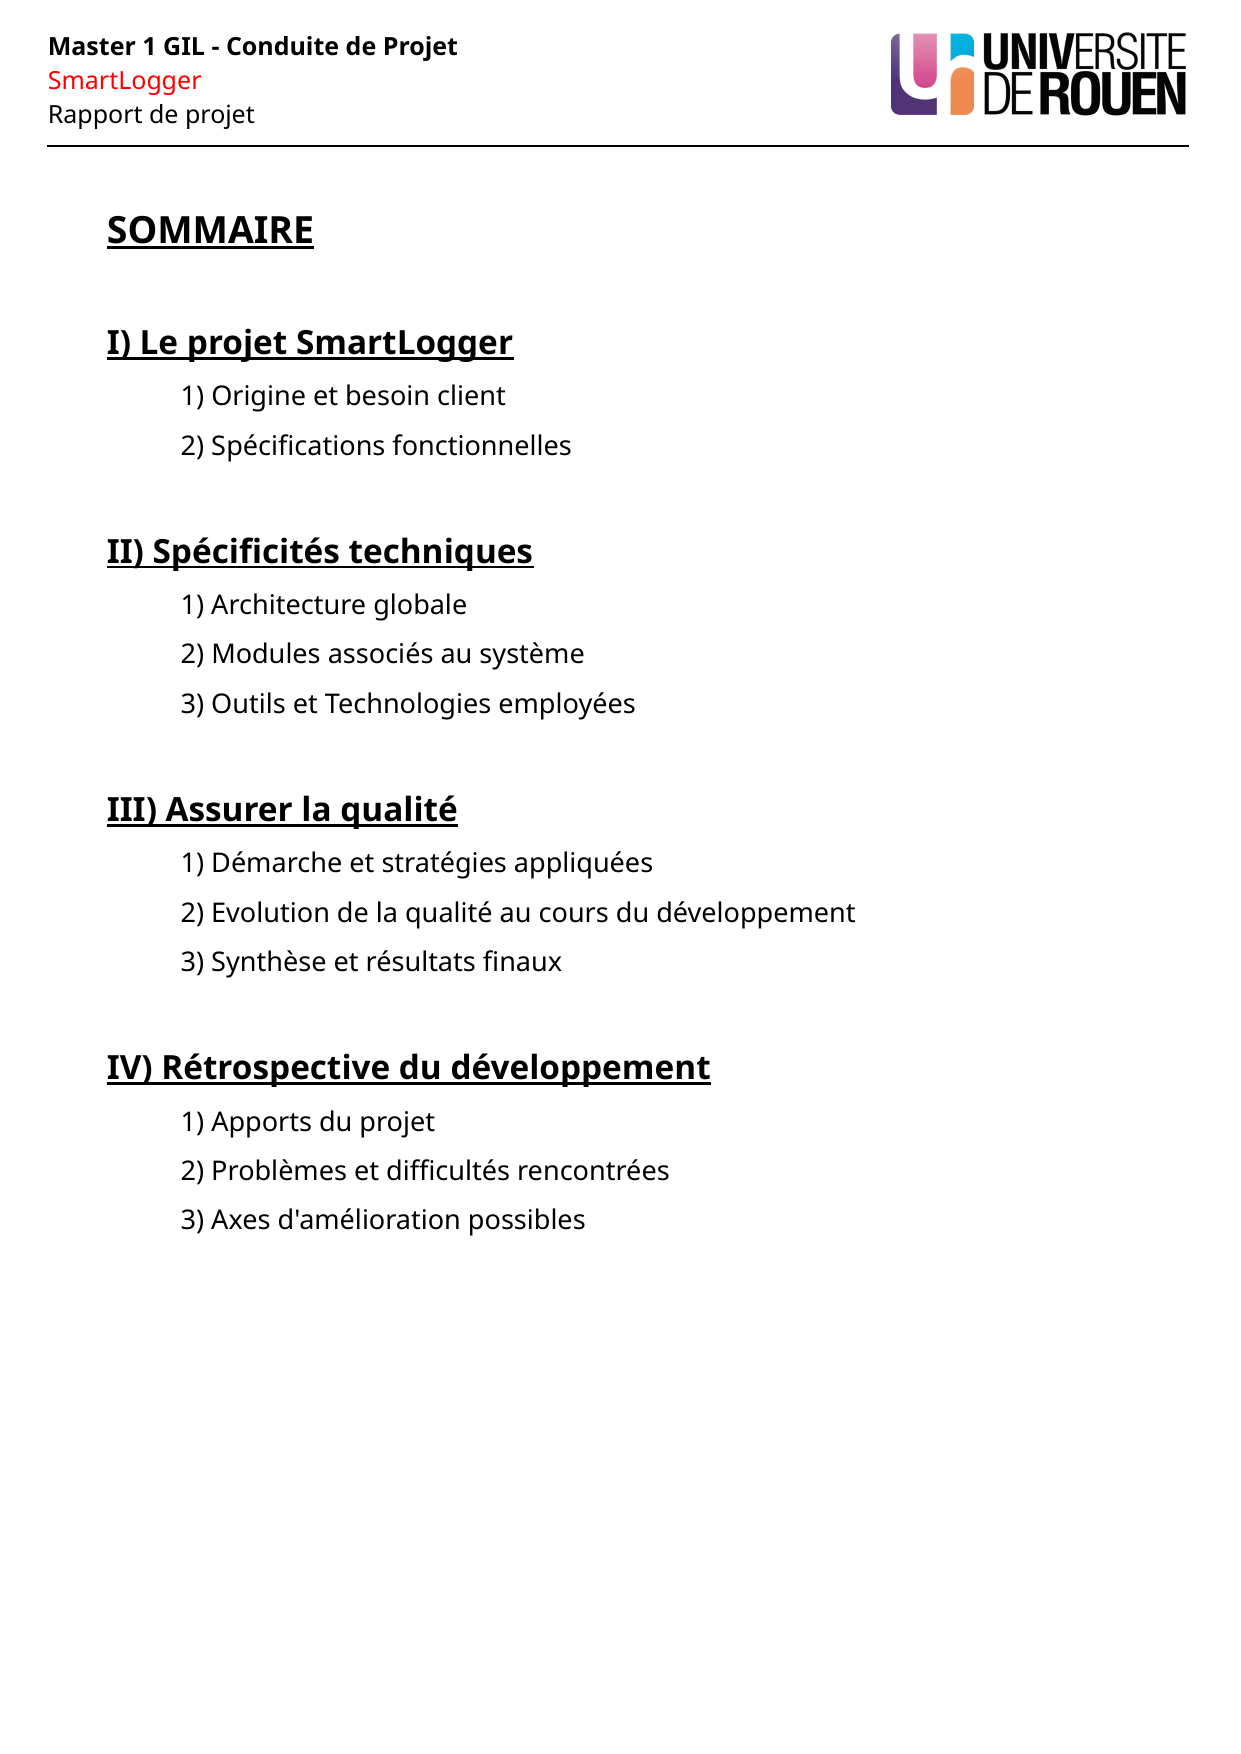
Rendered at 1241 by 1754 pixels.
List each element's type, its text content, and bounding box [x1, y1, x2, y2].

text IV) Rétrospective du développement [107, 1044, 1140, 1089]
text 2) Evolution de la qualité au cours du développement [107, 893, 1140, 930]
text 2) Spécifications fonctionnelles [107, 426, 1140, 463]
text II) Spécificités techniques [107, 528, 1140, 573]
text 2) Problèmes et difficultés rencontrées [107, 1151, 1140, 1188]
text 3) Synthèse et résultats finaux [107, 943, 1140, 979]
text I) Le projet SmartLogger [107, 319, 1140, 364]
text 1) Apports du projet [107, 1102, 1140, 1139]
text 3) Outils et Technologies employées [107, 684, 1140, 721]
text 1) Démarche et stratégies appliquées [107, 844, 1140, 881]
text SOMMAIRE [107, 203, 1140, 254]
picture [889, 32, 1187, 118]
text 1) Architecture globale [107, 586, 1140, 622]
text 2) Modules associés au système [107, 635, 1140, 672]
text 3) Axes d'amélioration possibles [107, 1201, 1140, 1238]
text III) Assurer la qualité [107, 786, 1140, 831]
text 1) Origine et besoin client [107, 377, 1140, 414]
